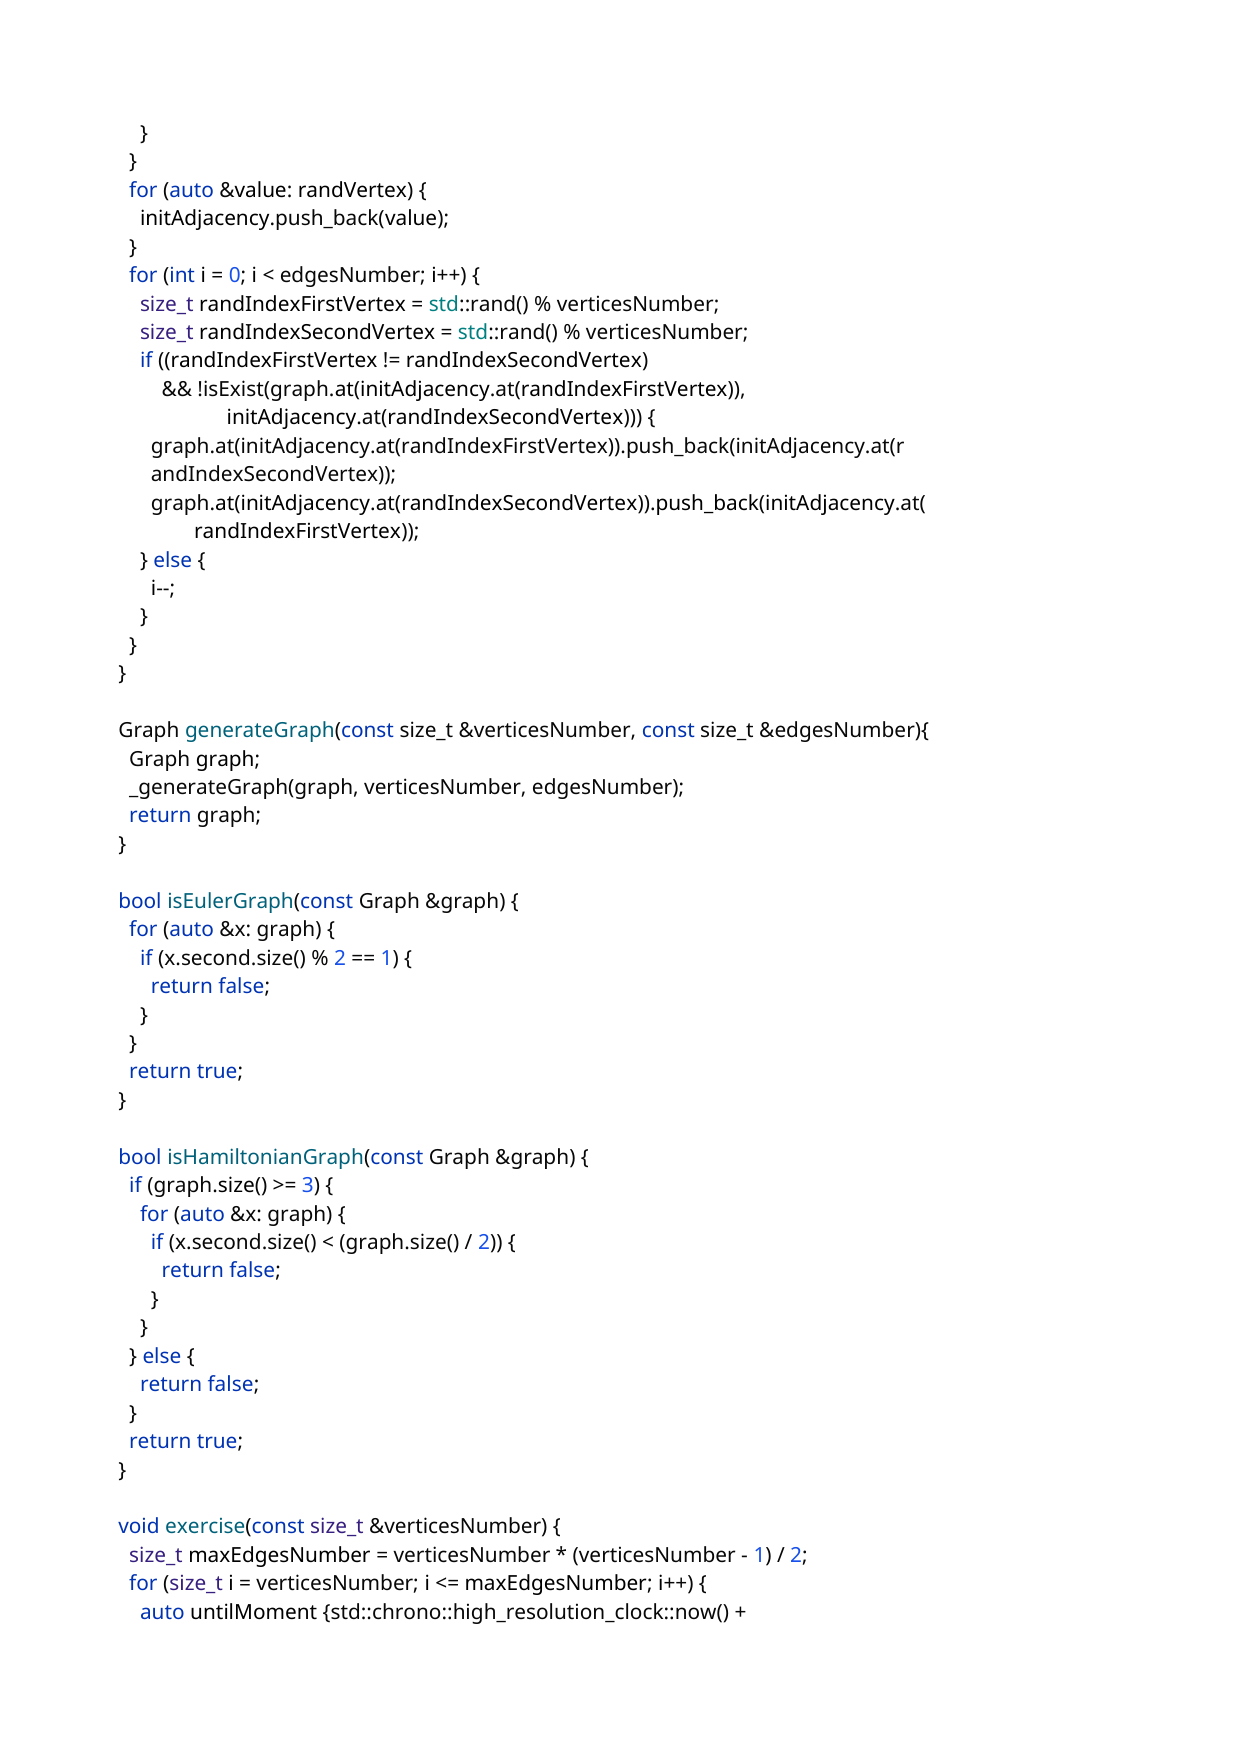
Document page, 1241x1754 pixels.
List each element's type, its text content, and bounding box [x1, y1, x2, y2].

text } } for (auto &value: randVertex) { initAdjacency.push_back(value); } for (int i = 0; i < edgesNumber; i++) { size_t randIndexFirstVertex = std::rand() % verticesNumber; size_t randIndexSecondVertex = std::rand() % verticesNumber; if ((randIndexFirstVertex != randIndexSecondVertex) && !isExist(graph.at(initAdjacency.at(randIndexFirstVertex)), initAdjacency.at(randIndexSecondVertex))) { graph.at(initAdjacency.at(randIndexFirstVertex)).push_back(initAdjacency.at(r andIndexSecondVertex)); graph.at(initAdjacency.at(randIndexSecondVertex)).push_back(initAdjacency.at( randIndexFirstVertex)); } else { i--; } } } Graph generateGraph(const size_t &verticesNumber, const size_t &edgesNumber){ Graph graph; _generateGraph(graph, verticesNumber, edgesNumber); return graph; } bool isEulerGraph(const Graph &graph) { for (auto &x: graph) { if (x.second.size() % 2 == 1) { return false; } } return true; } bool isHamiltonianGraph(const Graph &graph) { if (graph.size() >= 3) { for (auto &x: graph) { if (x.second.size() < (graph.size() / 2)) { return false; } } } else { return false; } return true; } void exercise(const size_t &verticesNumber) { size_t maxEdgesNumber = verticesNumber * (verticesNumber - 1) / 2; for (size_t i = verticesNumber; i <= maxEdgesNumber; i++) { auto untilMoment {std::chrono::high_resolution_clock::now() + [118, 118, 1122, 1625]
